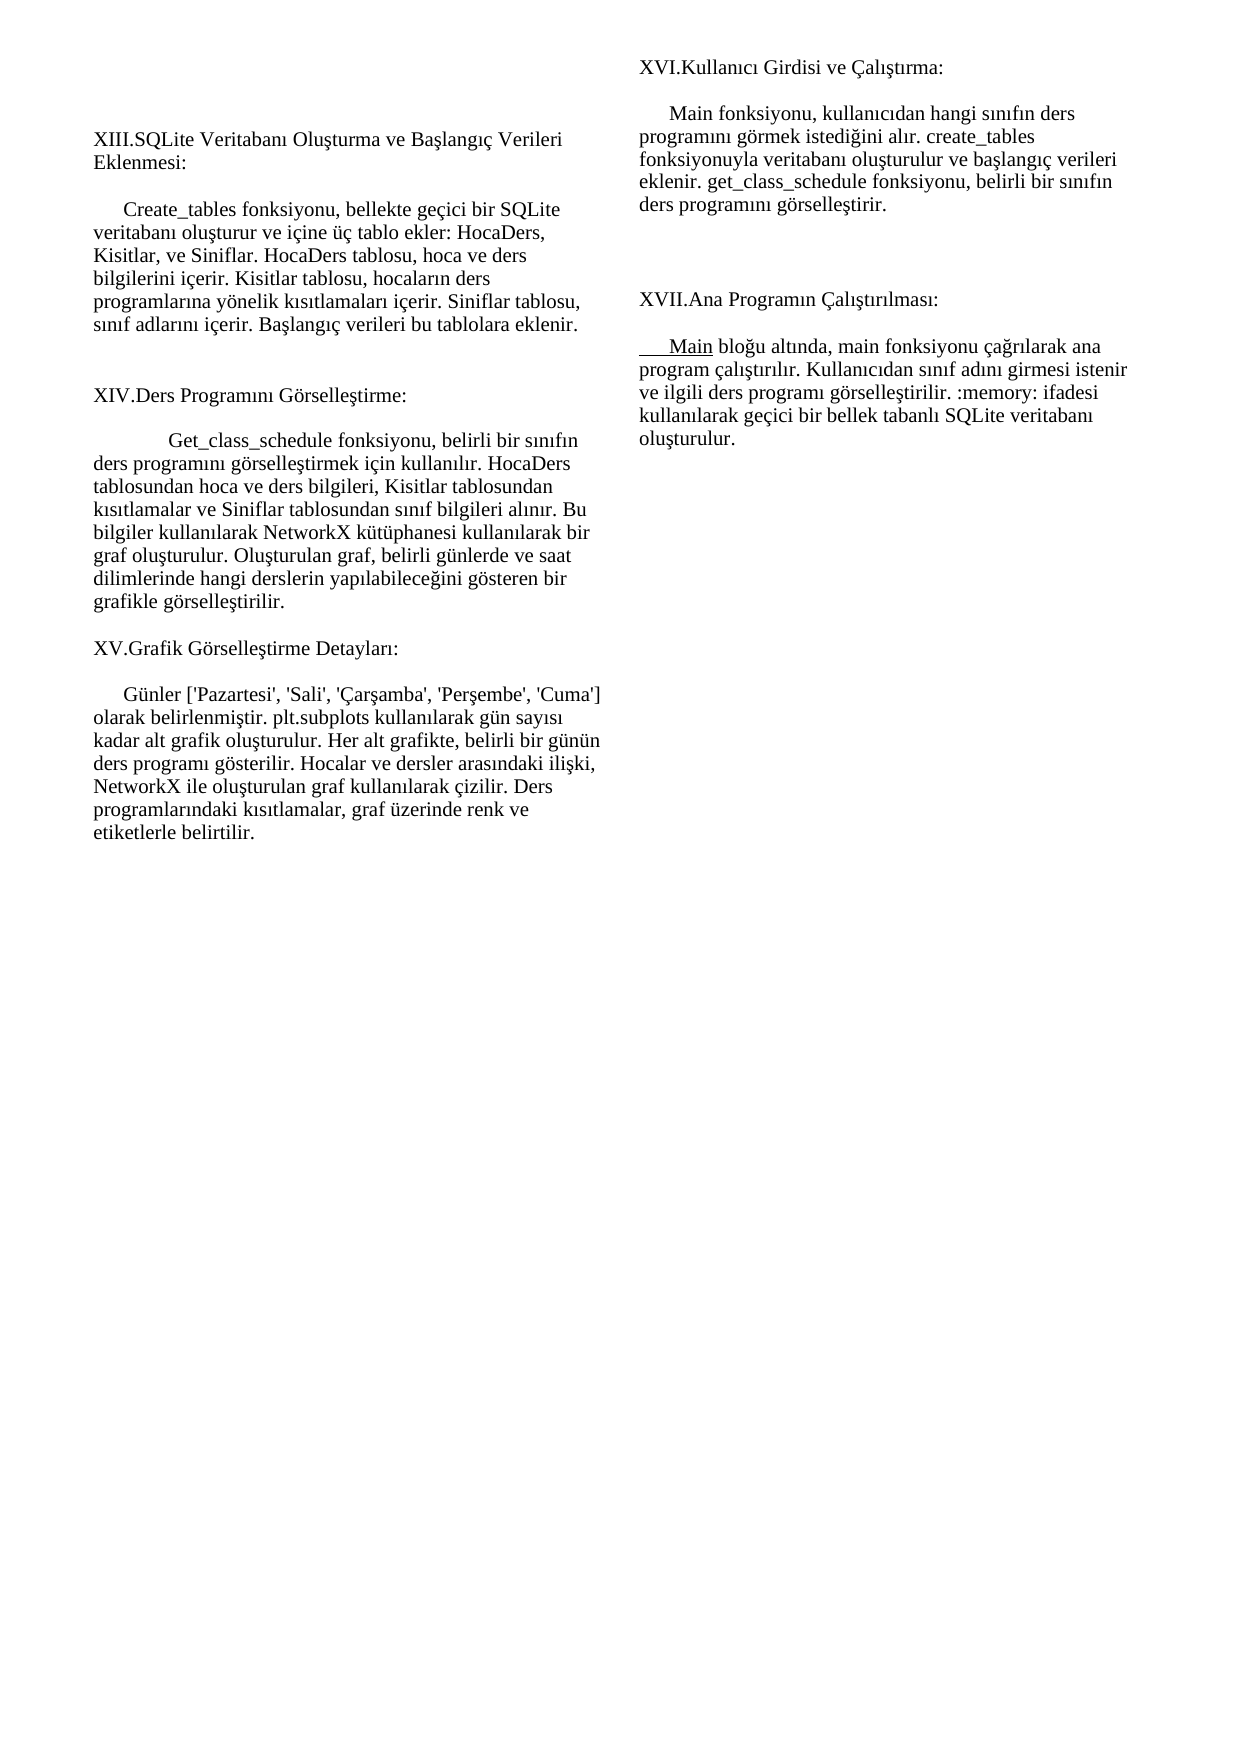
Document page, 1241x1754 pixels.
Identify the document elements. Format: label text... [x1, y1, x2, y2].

text XVII.Ana Programın Çalıştırılması: [639, 289, 1147, 311]
text Main fonksiyonu, kullanıcıdan hangi sınıfın ders programını görmek istediğini alır. create_tables fonksiyonuyla veritabanı oluşturulur ve başlangıç verileri eklenir. get_class_schedule fonksiyonu, belirli bir sınıfın ders programını görselleştirir. [639, 79, 1147, 216]
text Günler ['Pazartesi', 'Sali', 'Çarşamba', 'Perşembe', 'Cuma'] olarak belirlenmiştir. plt.subplots kullanılarak gün sayısı kadar alt grafik oluşturulur. Her alt grafikte, belirli bir günün ders programı gösterilir. Hocalar ve dersler arasındaki ilişki, NetworkX ile oluşturulan graf kullanılarak çizilir. Ders programlarındaki kısıtlamalar, graf üzerinde renk ve etiketlerle belirtilir. [93, 684, 601, 844]
text Main bloğu altında, main fonksiyonu çağrılarak ana program çalıştırılır. Kullanıcıdan sınıf adını girmesi istenir ve ilgili ders programı görselleştirilir. :memory: ifadesi kullanılarak geçici bir bellek tabanlı SQLite veritabanı oluşturulur. [639, 336, 1147, 450]
text XVI.Kullanıcı Girdisi ve Çalıştırma: [639, 56, 1147, 79]
text Get_class_schedule fonksiyonu, belirli bir sınıfın ders programını görselleştirmek için kullanılır. HocaDers tablosundan hoca ve ders bilgileri, Kisitlar tablosundan kısıtlamalar ve Siniflar tablosundan sınıf bilgileri alınır. Bu bilgiler kullanılarak NetworkX kütüphanesi kullanılarak bir graf oluşturulur. Oluşturulan graf, belirli günlerde ve saat dilimlerinde hangi derslerin yapılabileceğini gösteren bir grafikle görselleştirilir. [93, 429, 601, 613]
text Create_tables fonksiyonu, bellekte geçici bir SQLite veritabanı oluşturur ve içine üç tablo ekler: HocaDers, Kisitlar, ve Siniflar. HocaDers tablosu, hoca ve ders bilgilerini içerir. Kisitlar tablosu, hocaların ders programlarına yönelik kısıtlamaları içerir. Siniflar tablosu, sınıf adlarını içerir. Başlangıç verileri bu tablolara eklenir. [93, 198, 601, 336]
text XV.Grafik Görselleştirme Detayları: [93, 637, 601, 659]
text XIII.SQLite Veritabanı Oluşturma ve Başlangıç Verileri Eklenmesi: [93, 128, 601, 174]
text XIV.Ders Programını Görselleştirme: [93, 384, 601, 429]
